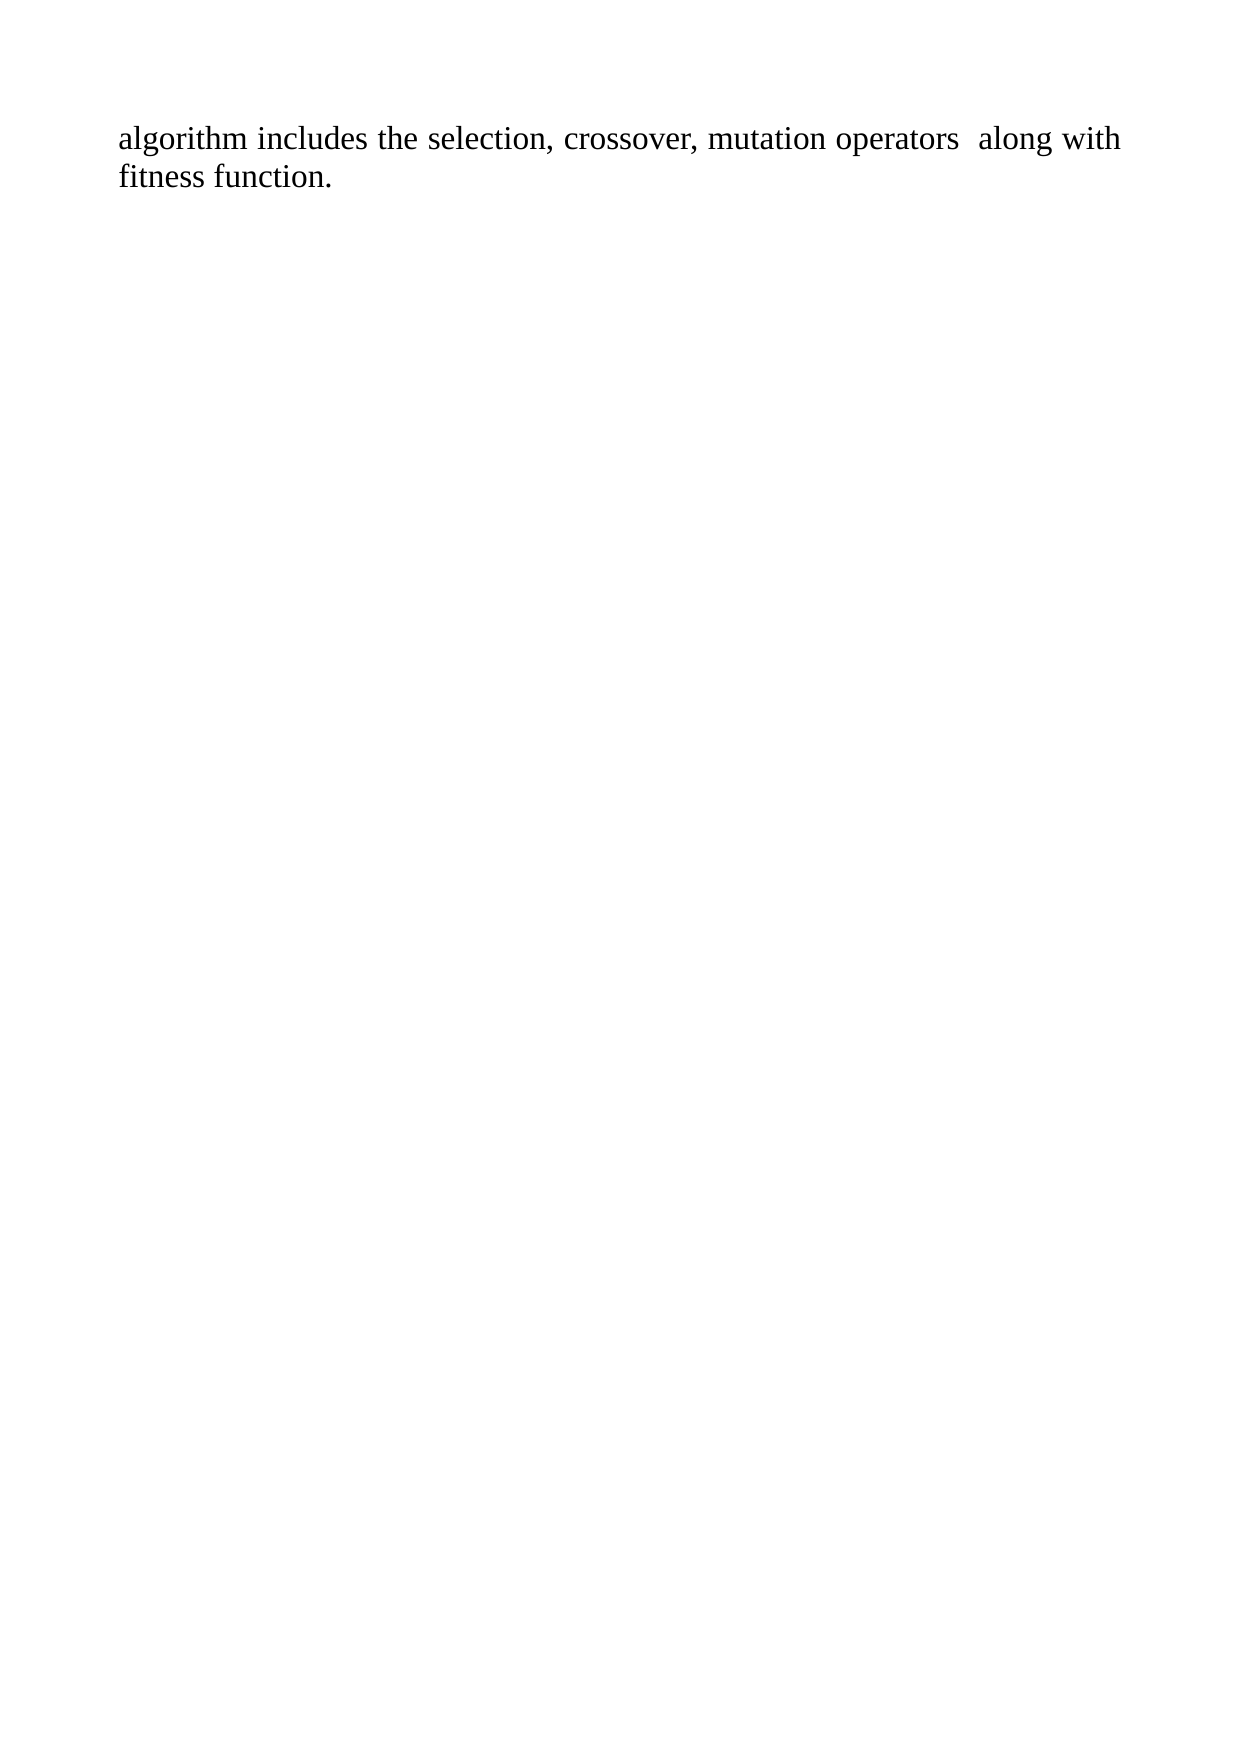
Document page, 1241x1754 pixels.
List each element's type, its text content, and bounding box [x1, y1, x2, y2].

text algorithm includes the selection, crossover, mutation operators along with fitness function. [118, 118, 1122, 195]
